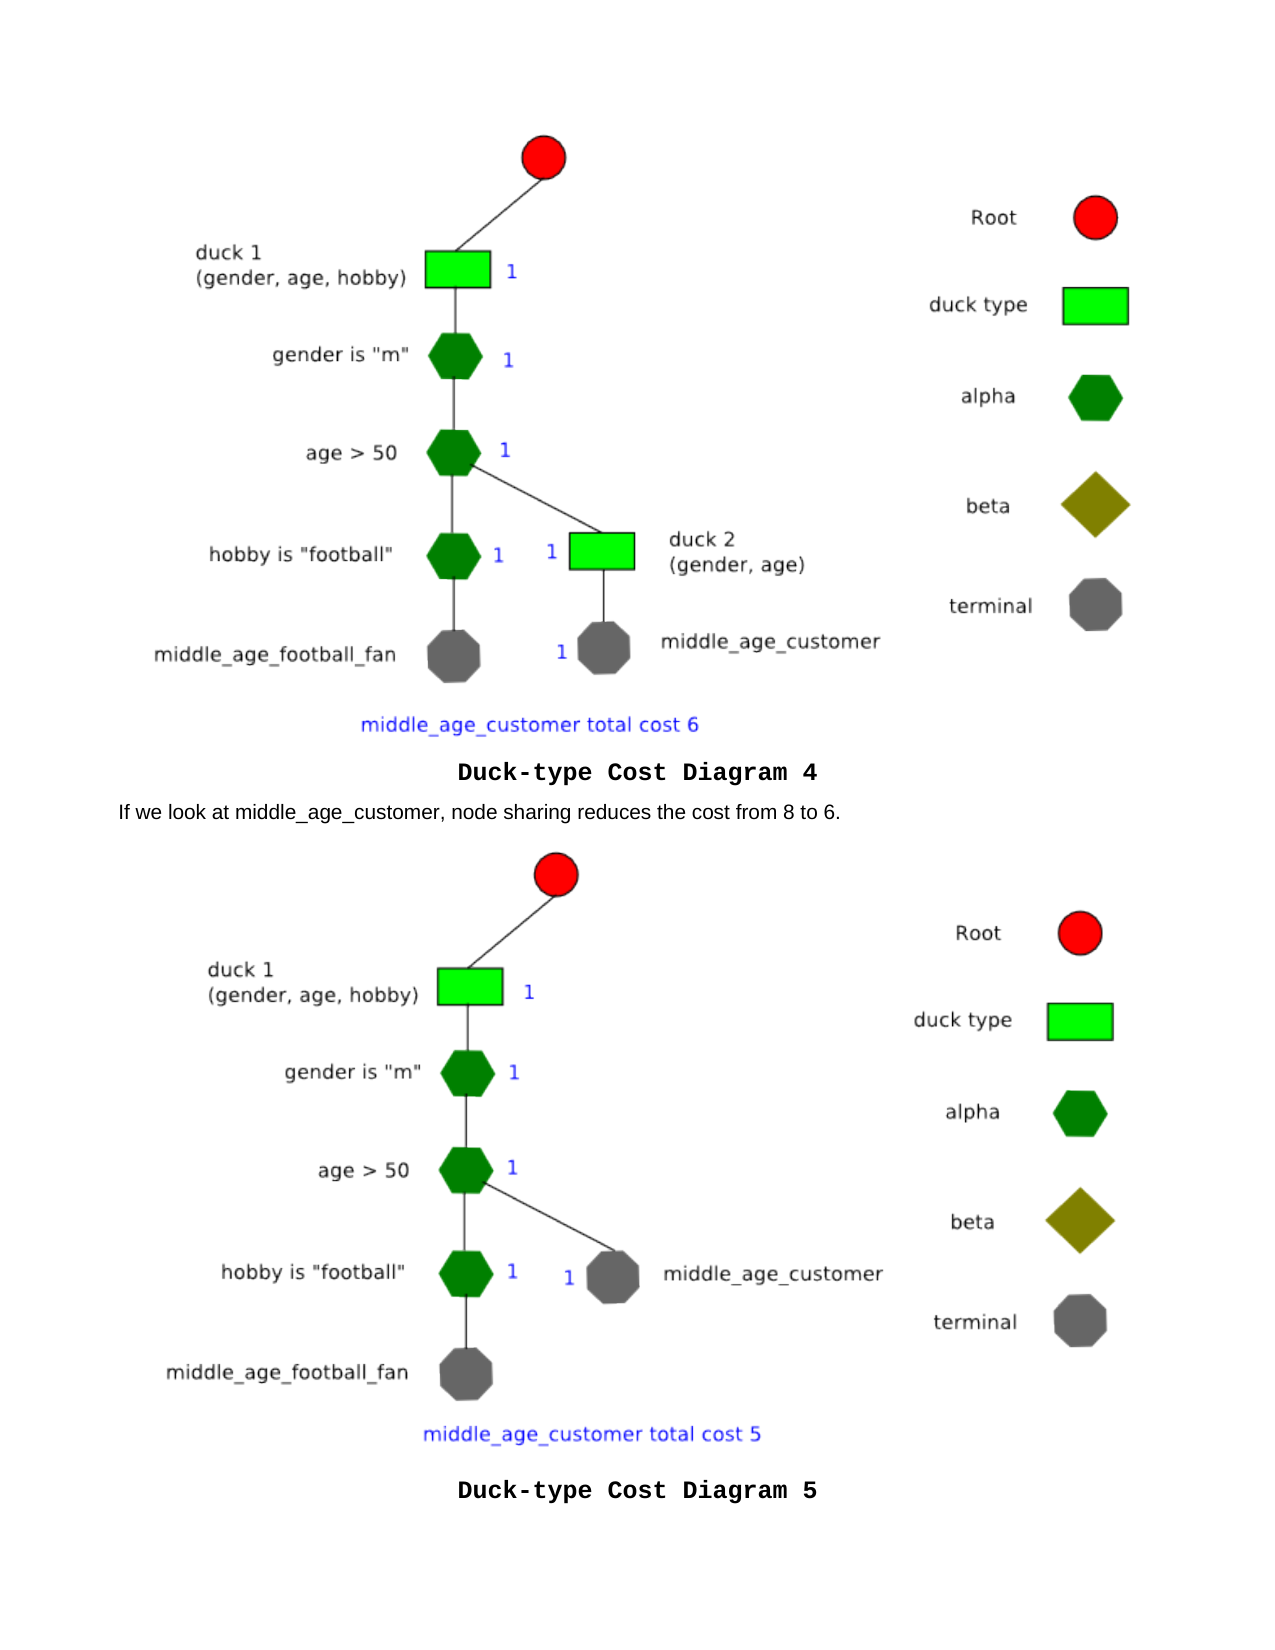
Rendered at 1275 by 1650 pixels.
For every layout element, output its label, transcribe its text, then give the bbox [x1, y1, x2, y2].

picture [141, 836, 1134, 1478]
text If we look at middle_age_customer, node sharing reduces the cost from 8 to 6. [118, 800, 1157, 823]
text Duck-type Cost Diagram 5 [118, 836, 1157, 1506]
picture [129, 118, 1146, 760]
text Duck-type Cost Diagram 4 [118, 118, 1157, 788]
